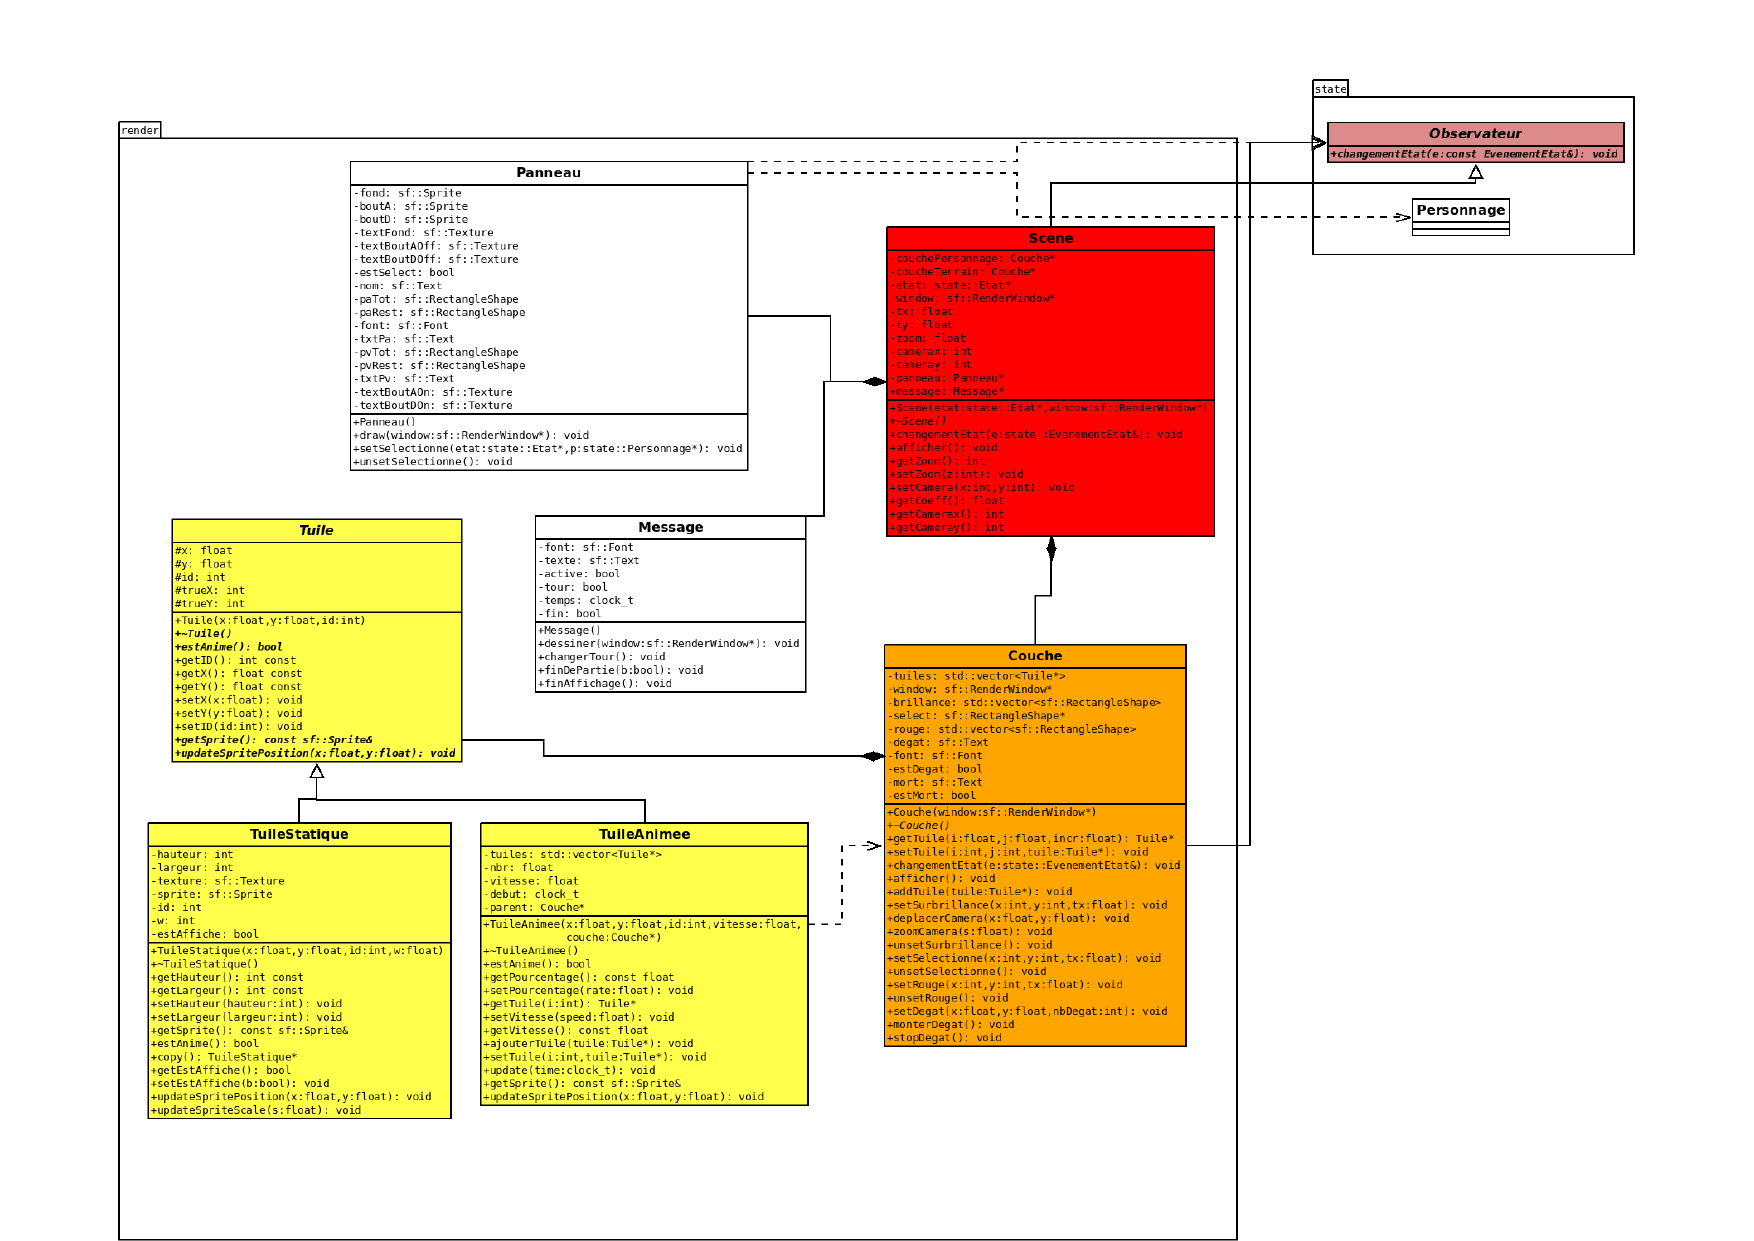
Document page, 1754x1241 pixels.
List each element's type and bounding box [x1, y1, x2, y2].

picture [118, 79, 1636, 1241]
